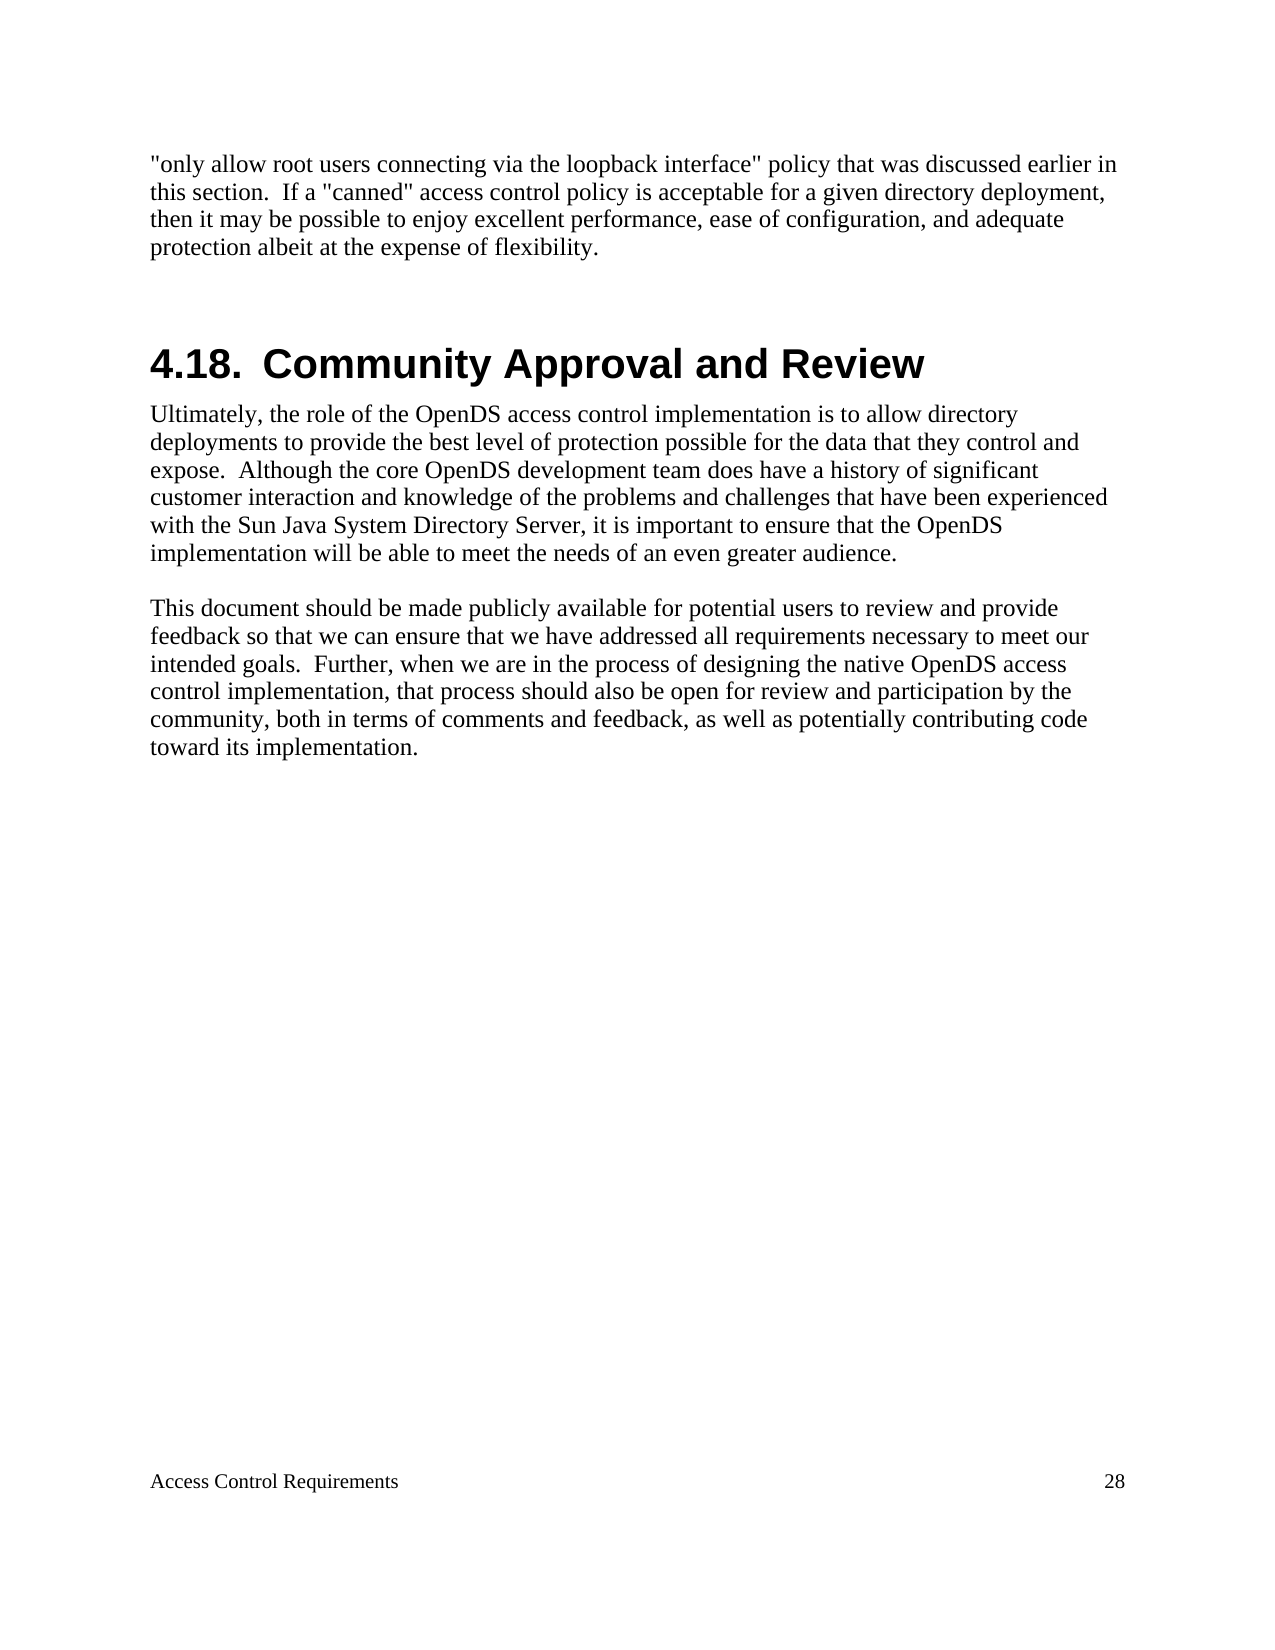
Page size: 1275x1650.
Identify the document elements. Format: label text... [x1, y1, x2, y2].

text Ultimately, the role of the OpenDS access control implementation is to allow directory deployments to provide the best level of protection possible for the data that they control and expose. Although the core OpenDS development team does have a history of significant customer interaction and knowledge of the problems and challenges that have been experienced with the Sun Java System Directory Server, it is important to ensure that the OpenDS implementation will be able to meet the needs of an even greater audience. [150, 400, 1125, 567]
subtitle Community Approval and Review [150, 341, 1125, 388]
text "only allow root users connecting via the loopback interface" policy that was discussed earlier in this section. If a "canned" access control policy is acceptable for a given directory deployment, then it may be possible to enjoy excellent performance, ease of configuration, and adequate protection albeit at the expense of flexibility. [150, 150, 1125, 261]
text This document should be made publicly available for potential users to review and provide feedback so that we can ensure that we have addressed all requirements necessary to meet our intended goals. Further, when we are in the process of designing the native OpenDS access control implementation, that process should also be open for review and participation by the community, both in terms of comments and feedback, as well as potentially contributing code toward its implementation. [150, 594, 1125, 761]
